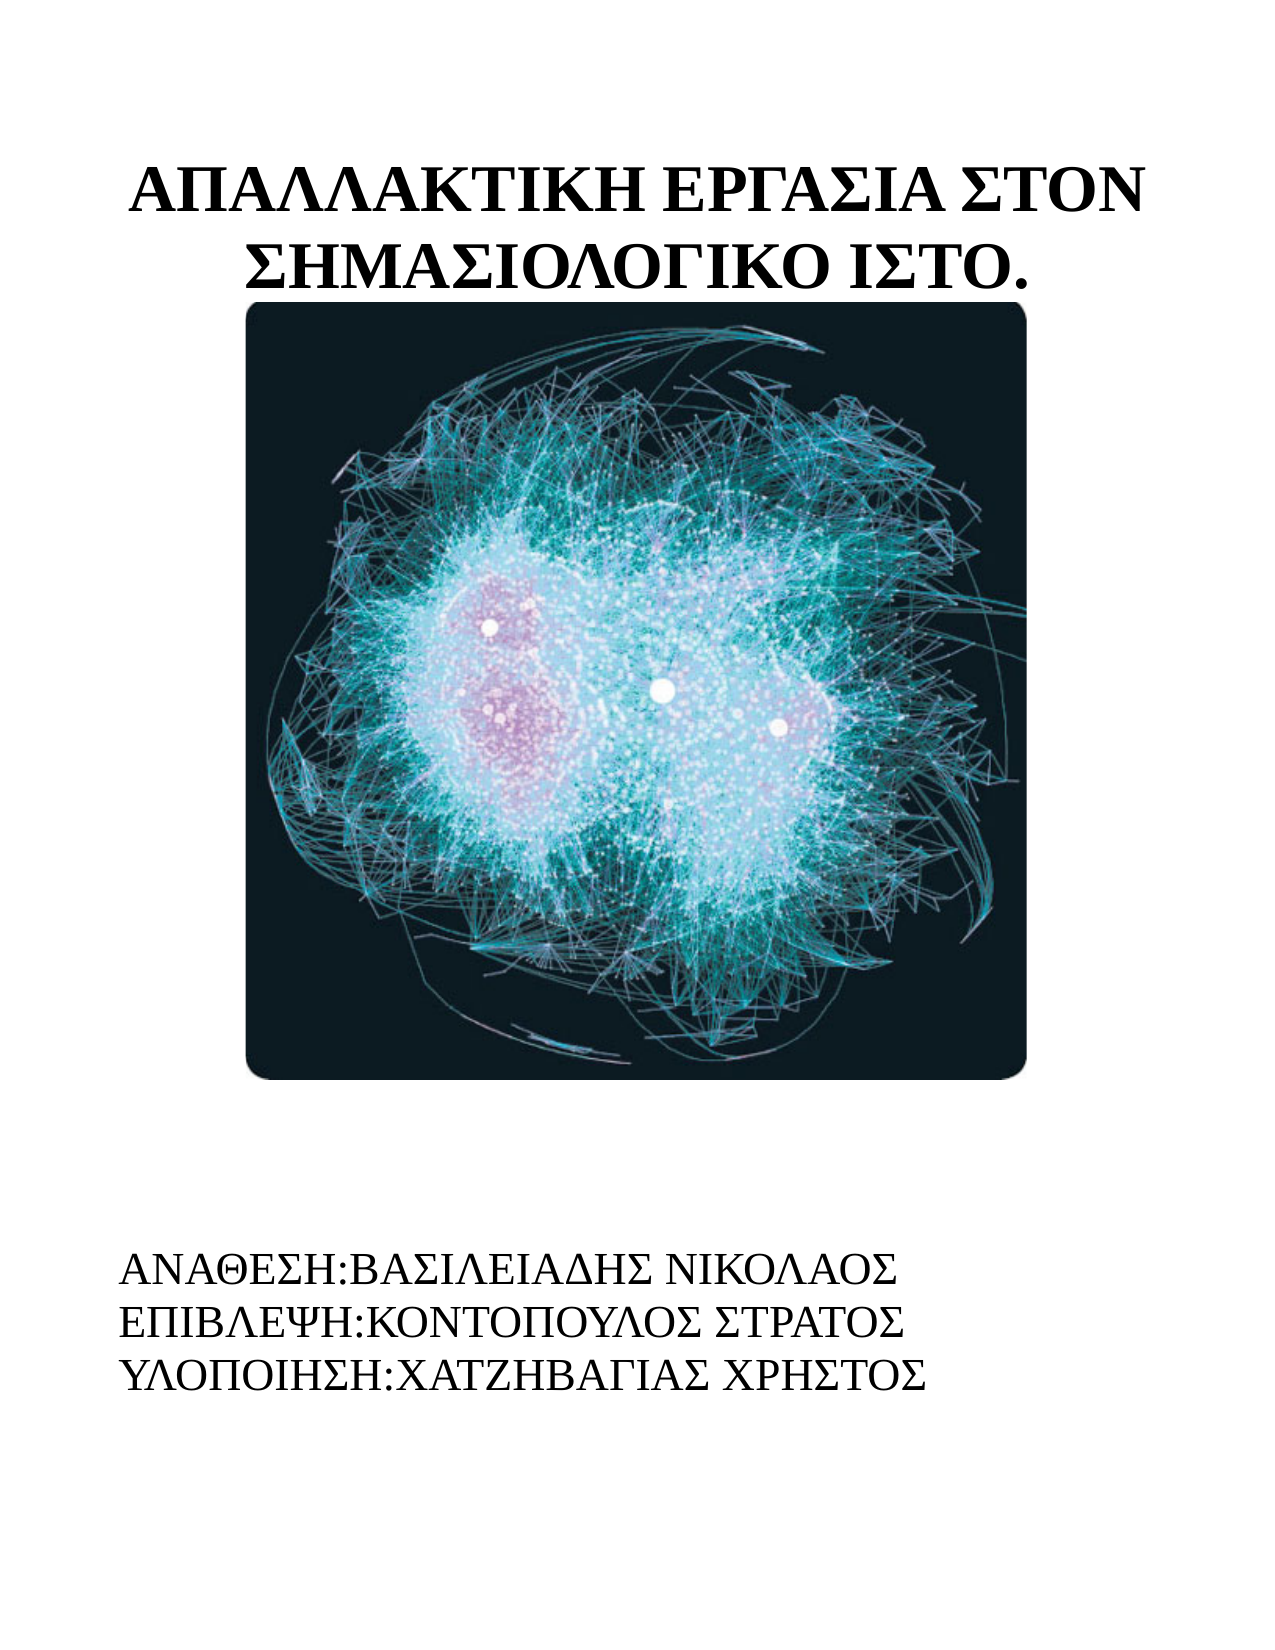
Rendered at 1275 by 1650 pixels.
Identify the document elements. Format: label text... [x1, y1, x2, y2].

text ΕΠΙΒΛΕΨΗ:ΚΟΝΤΟΠΟΥΛΟΣ ΣΤΡΑΤΟΣ [118, 1294, 1157, 1347]
text ΑΝΑΘΕΣΗ:ΒΑΣΙΛΕΙΑΔΗΣ ΝΙΚΟΛΑΟΣ [118, 1242, 1157, 1294]
picture [245, 302, 1027, 1080]
text ΥΛΟΠΟΙΗΣΗ:ΧΑΤΖΗΒΑΓΙΑΣ ΧΡΗΣΤΟΣ [118, 1347, 1157, 1467]
text ΑΠΑΛΛΑΚΤΙΚΗ ΕΡΓΑΣΙΑ ΣΤΟΝ ΣΗΜΑΣΙΟΛΟΓΙΚΟ ΙΣΤΟ. [118, 149, 1157, 303]
